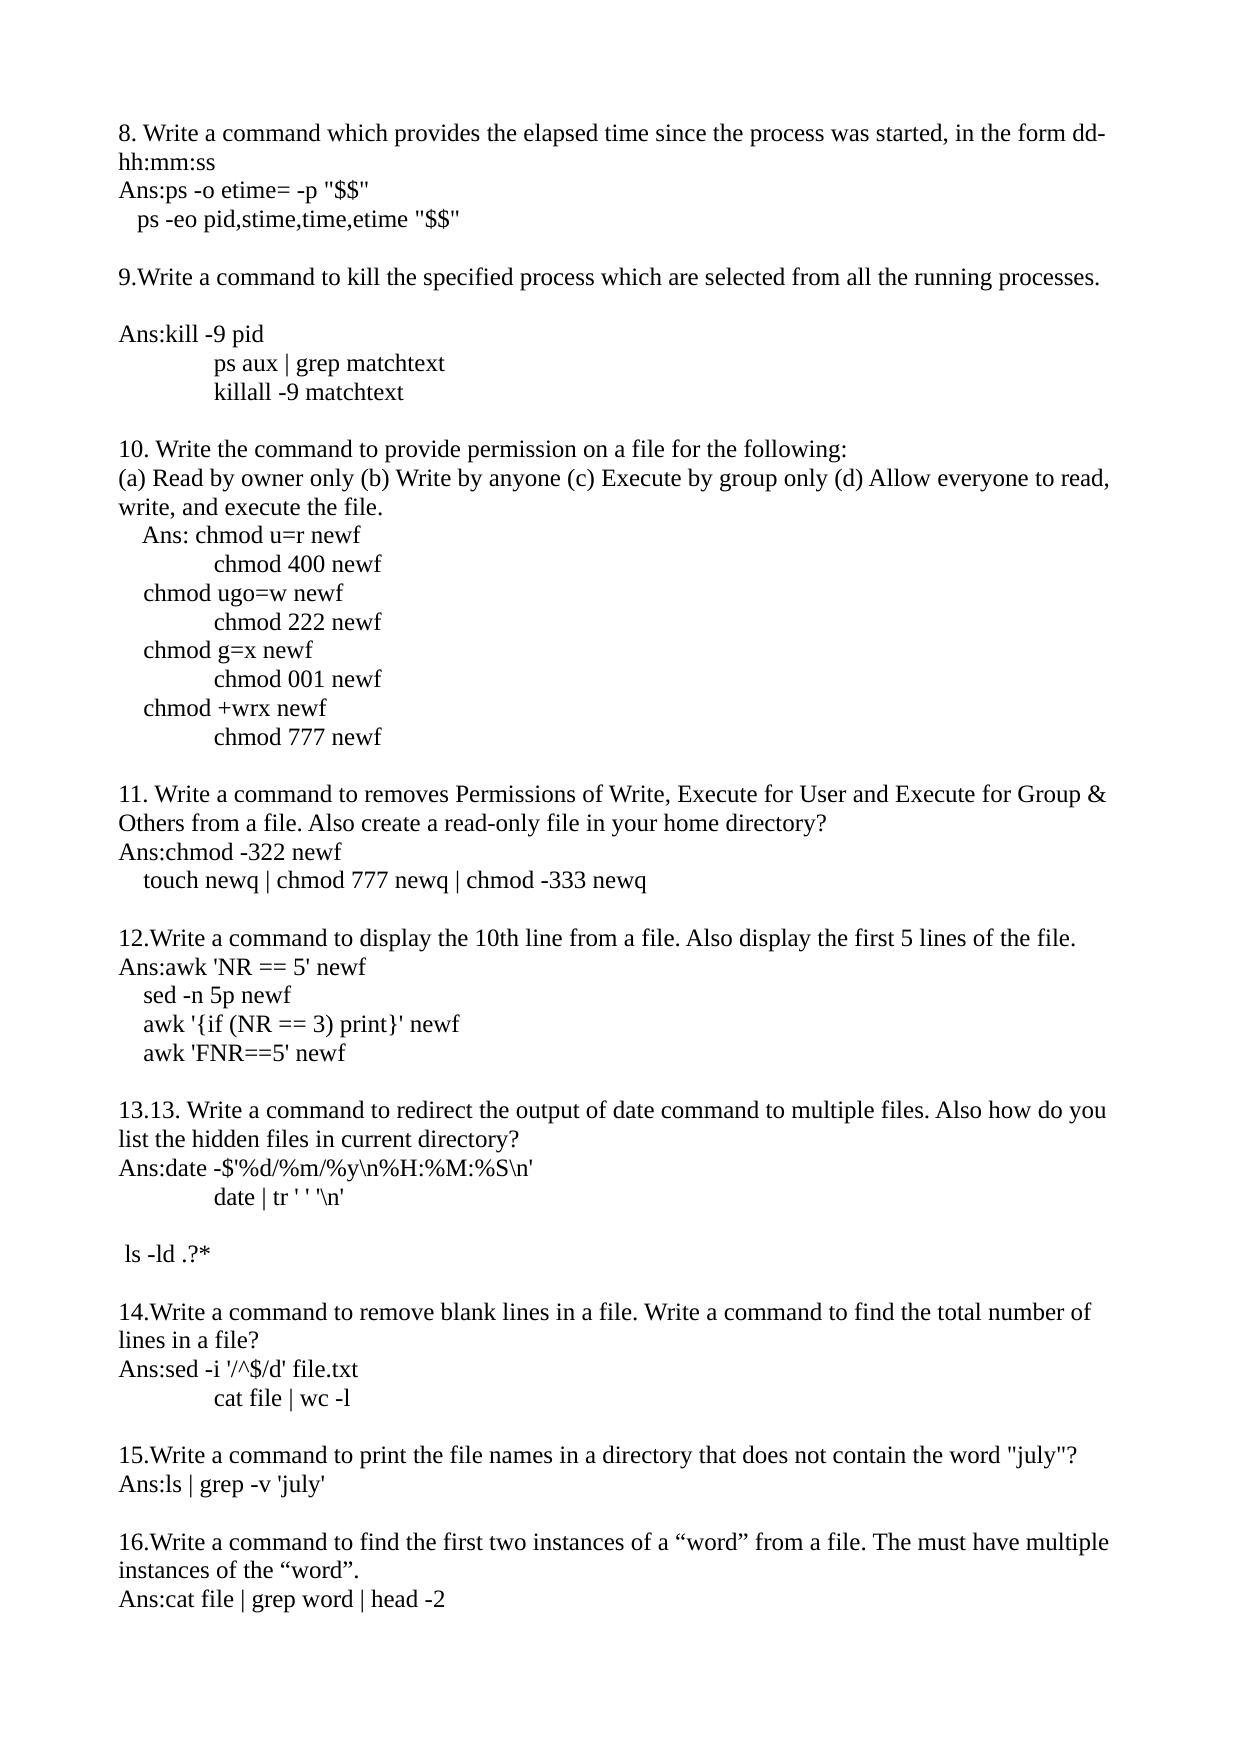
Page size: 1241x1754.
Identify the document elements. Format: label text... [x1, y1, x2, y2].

text 16.Write a command to find the first two instances of a “word” from a file. The must have multiple instances of the “word”. [118, 1527, 1122, 1584]
text Ans:ps -o etime= -p "$$" [118, 176, 1122, 204]
text 13.13. Write a command to redirect the output of date command to multiple files. Also how do you list the hidden files in current directory? [118, 1096, 1122, 1153]
text 14.Write a command to remove blank lines in a file. Write a command to find the total number of lines in a file? [118, 1297, 1122, 1354]
text awk 'FNR==5' newf [118, 1038, 1122, 1067]
text Ans:chmod -322 newf [118, 837, 1122, 866]
text 9.Write a command to kill the specified process which are selected from all the running processes. [118, 262, 1122, 291]
text chmod +wrx newf [118, 693, 1122, 722]
text ps aux | grep matchtext [118, 348, 1122, 377]
text date | tr ' ' '\n' [118, 1182, 1122, 1211]
text 12.Write a command to display the 10th line from a file. Also display the first 5 lines of the file. [118, 923, 1122, 952]
text 11. Write a command to removes Permissions of Write, Execute for User and Execute for Group & Others from a file. Also create a read-only file in your home directory? [118, 779, 1122, 837]
text chmod ugo=w newf [118, 578, 1122, 607]
text awk '{if (NR == 3) print}' newf [118, 1009, 1122, 1038]
text sed -n 5p newf [118, 981, 1122, 1009]
text touch newq | chmod 777 newq | chmod -333 newq [118, 866, 1122, 894]
text 10. Write the command to provide permission on a file for the following: [118, 434, 1122, 463]
text chmod 222 newf [118, 607, 1122, 636]
text killall -9 matchtext [118, 377, 1122, 406]
text ls -ld .?* [118, 1239, 1122, 1268]
text ps -eo pid,stime,time,etime "$$" [118, 204, 1122, 233]
text 15.Write a command to print the file names in a directory that does not contain the word "july"? [118, 1441, 1122, 1469]
text chmod 001 newf [118, 664, 1122, 693]
text chmod 400 newf [118, 549, 1122, 578]
text (a) Read by owner only (b) Write by anyone (c) Execute by group only (d) Allow everyone to read, write, and execute the file. [118, 463, 1122, 521]
text Ans:kill -9 pid [118, 319, 1122, 348]
text Ans: chmod u=r newf [118, 521, 1122, 549]
text Ans:date -$'%d/%m/%y\n%H:%M:%S\n' [118, 1153, 1122, 1182]
text Ans:awk 'NR == 5' newf [118, 952, 1122, 981]
text Ans:sed -i '/^$/d' file.txt [118, 1354, 1122, 1383]
text 8. Write a command which provides the elapsed time since the process was started, in the form dd-hh:mm:ss [118, 118, 1122, 176]
text cat file | wc -l [118, 1383, 1122, 1412]
text Ans:cat file | grep word | head -2 [118, 1584, 1122, 1613]
text chmod 777 newf [118, 722, 1122, 751]
text chmod g=x newf [118, 636, 1122, 664]
text Ans:ls | grep -v 'july' [118, 1469, 1122, 1498]
